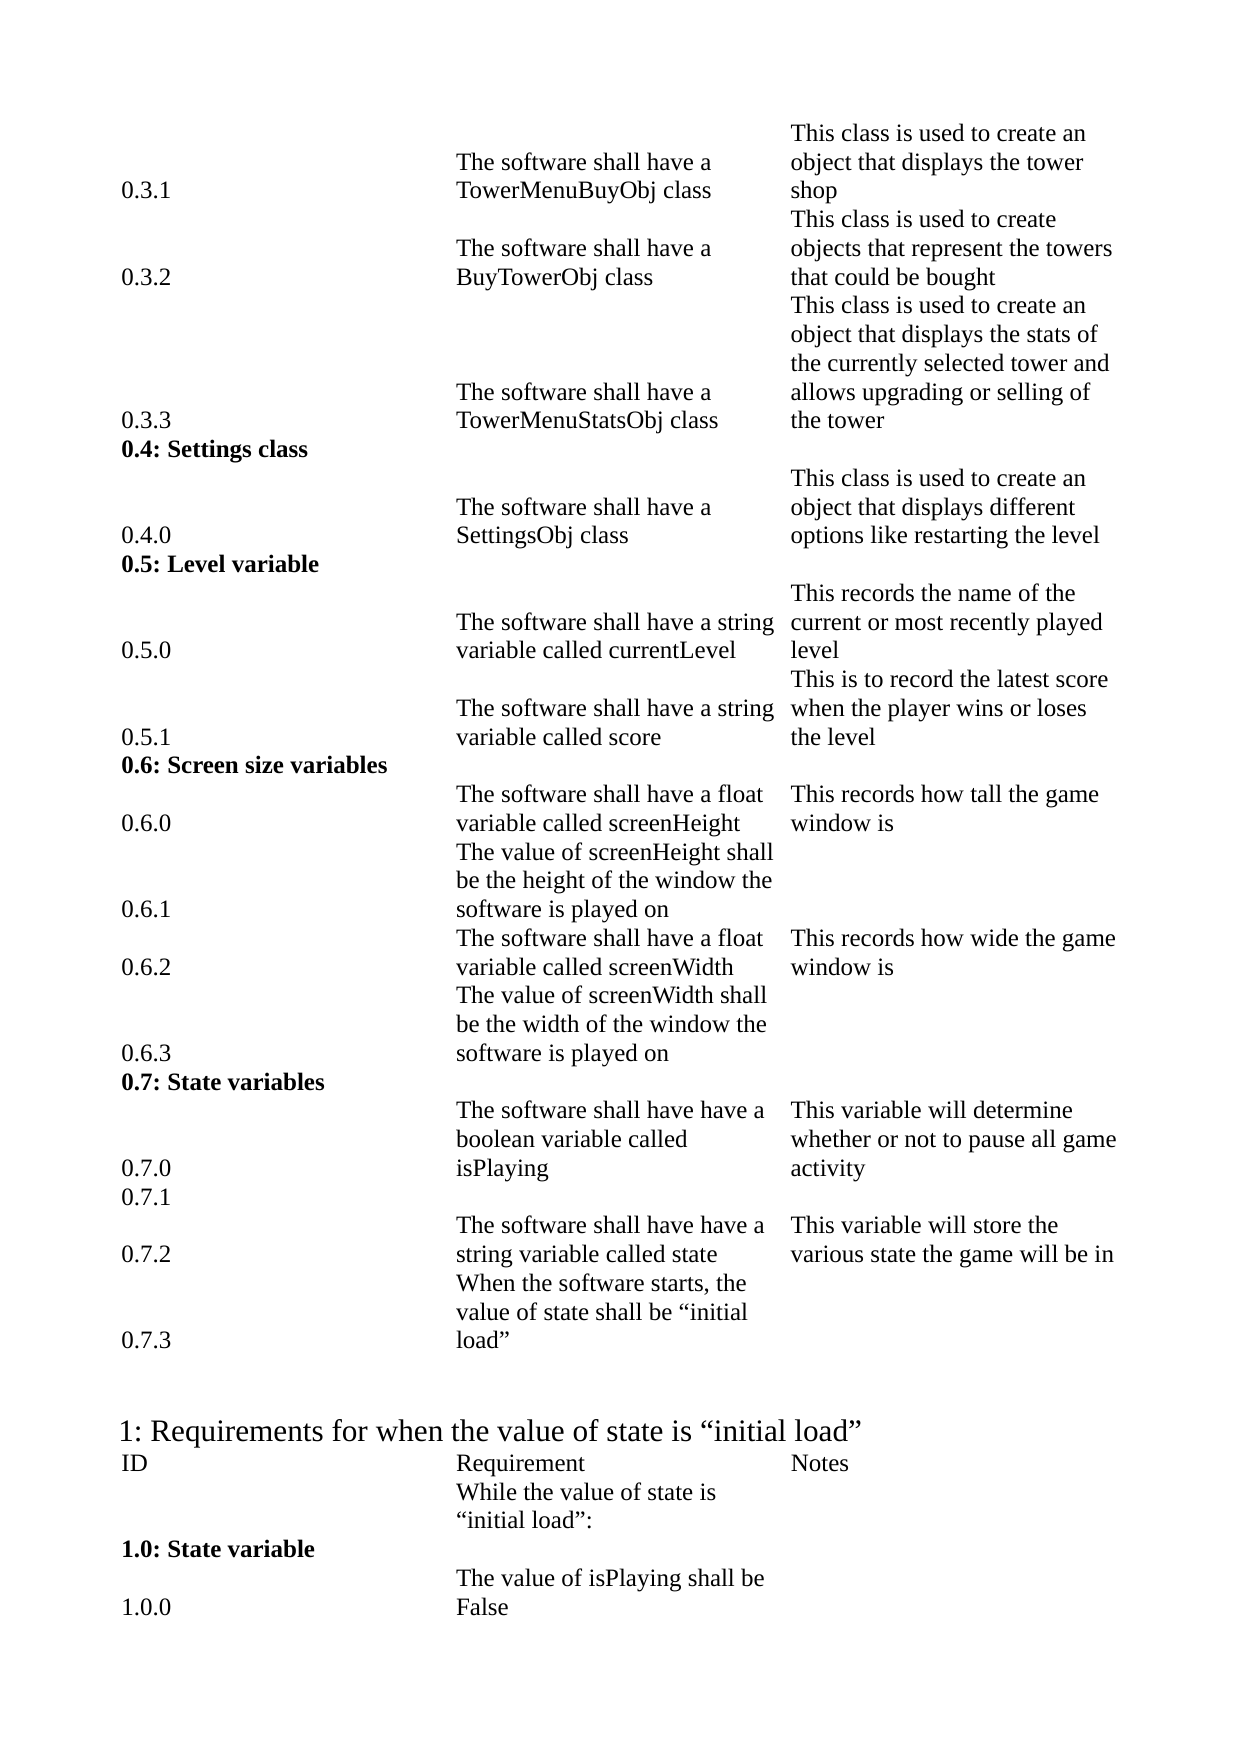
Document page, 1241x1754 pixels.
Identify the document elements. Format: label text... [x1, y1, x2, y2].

table_cell 0.5.0 [118, 578, 453, 664]
table_header Requirement [453, 1448, 787, 1477]
table_cell The software shall have have a string variable called state [453, 1211, 787, 1268]
table_cell [788, 1477, 1122, 1534]
table_cell This class is used to create an object that displays different options like restarting the level [787, 463, 1122, 549]
table_cell 1.0.0 [118, 1563, 453, 1620]
text 1: Requirements for when the value of state is “initial load” [118, 1412, 1122, 1448]
table_cell 0.7.3 [118, 1268, 453, 1354]
table_cell [787, 981, 1122, 1067]
table_cell 0.7.2 [118, 1211, 453, 1268]
table_cell [787, 1182, 1122, 1211]
table_cell The software shall have have a boolean variable called isPlaying [453, 1096, 787, 1182]
table_cell 0.6.3 [118, 981, 453, 1067]
table_cell [788, 1563, 1122, 1620]
table_cell 0.7.1 [118, 1182, 453, 1211]
table_cell The software shall have a BuyTowerObj class [453, 204, 787, 291]
table_cell This class is used to create objects that represent the towers that could be bought [787, 204, 1122, 291]
table_cell [787, 837, 1122, 923]
table_cell The software shall have a float variable called screenHeight [453, 779, 787, 837]
table_cell [453, 1182, 787, 1211]
table_cell The software shall have a TowerMenuBuyObj class [453, 118, 787, 204]
table_cell When the software starts, the value of state shall be “initial load” [453, 1268, 787, 1354]
table_cell The value of screenWidth shall be the width of the window the software is played on [453, 981, 787, 1067]
table_cell The software shall have a SettingsObj class [453, 463, 787, 549]
table_header Notes [788, 1448, 1122, 1477]
table_cell 0.5.1 [118, 664, 453, 751]
table_cell The software shall have a TowerMenuStatsObj class [453, 291, 787, 434]
table_cell 0.7: State variables [118, 1067, 1122, 1096]
table_cell 0.4: Settings class [118, 434, 1122, 463]
table_cell 0.6: Screen size variables [118, 751, 1122, 779]
table_cell While the value of state is “initial load”: [453, 1477, 787, 1534]
table_cell 0.3.3 [118, 291, 453, 434]
table_cell The software shall have a float variable called screenWidth [453, 923, 787, 981]
table_cell 1.0: State variable [118, 1534, 1122, 1563]
table_cell This variable will store the various state the game will be in [787, 1211, 1122, 1268]
table_cell 0.3.1 [118, 118, 453, 204]
table_cell 0.5: Level variable [118, 549, 1122, 578]
table_cell This records the name of the current or most recently played level [787, 578, 1122, 664]
table_cell 0.7.0 [118, 1096, 453, 1182]
table_cell The value of isPlaying shall be False [453, 1563, 787, 1620]
table_cell 0.4.0 [118, 463, 453, 549]
table_cell [118, 1477, 453, 1534]
table_cell This records how tall the game window is [787, 779, 1122, 837]
table_cell 0.6.2 [118, 923, 453, 981]
table_cell This class is used to create an object that displays the stats of the currently selected tower and allows upgrading or selling of the tower [787, 291, 1122, 434]
table_cell The value of screenHeight shall be the height of the window the software is played on [453, 837, 787, 923]
table_cell 0.6.0 [118, 779, 453, 837]
table_cell The software shall have a string variable called score [453, 664, 787, 751]
table_cell This class is used to create an object that displays the tower shop [787, 118, 1122, 204]
table_header ID [118, 1448, 453, 1477]
table_cell 0.6.1 [118, 837, 453, 923]
table_cell This is to record the latest score when the player wins or loses the level [787, 664, 1122, 751]
table_cell The software shall have a string variable called currentLevel [453, 578, 787, 664]
table_cell This variable will determine whether or not to pause all game activity [787, 1096, 1122, 1182]
table_cell 0.3.2 [118, 204, 453, 291]
table_cell [787, 1268, 1122, 1354]
table_cell This records how wide the game window is [787, 923, 1122, 981]
